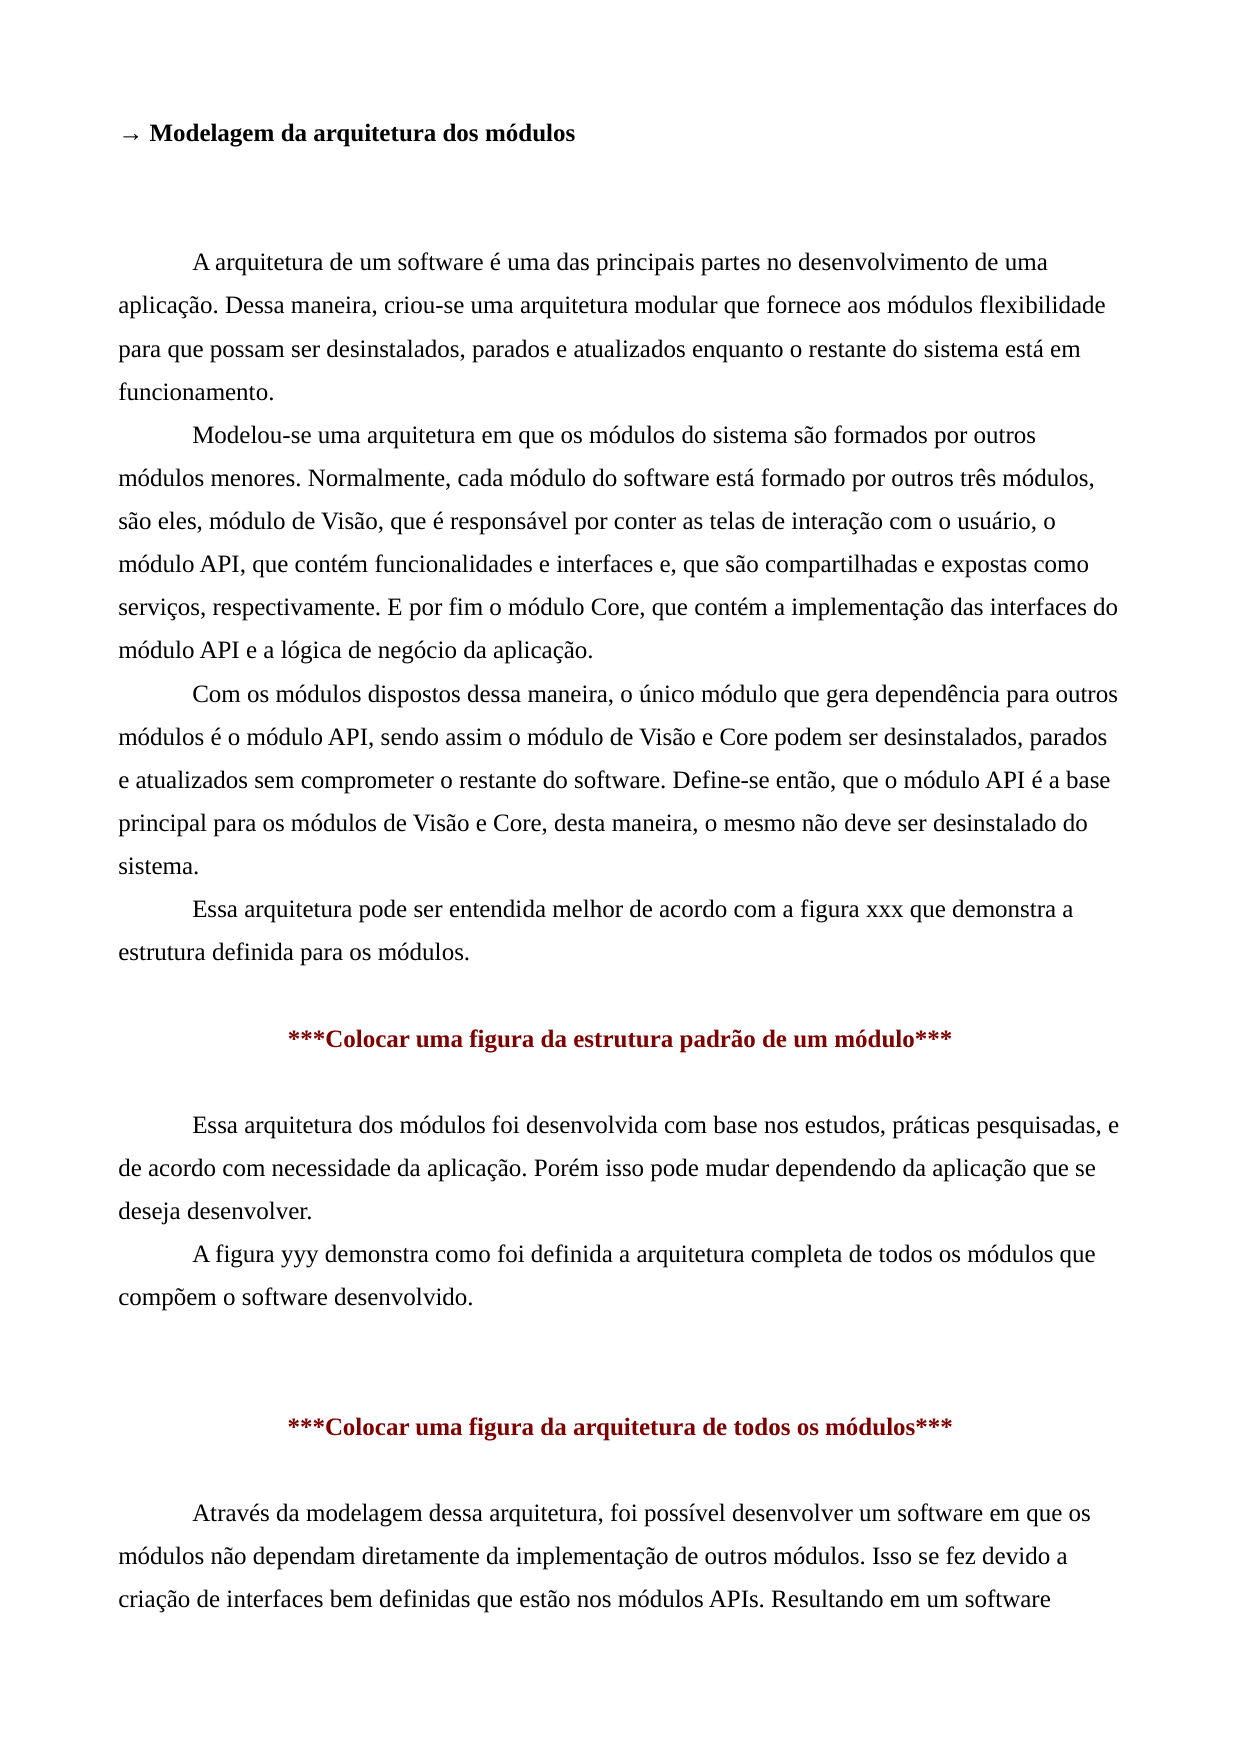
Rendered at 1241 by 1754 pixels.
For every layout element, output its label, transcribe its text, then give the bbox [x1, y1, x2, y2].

text ***Colocar uma figura da arquitetura de todos os módulos*** [118, 1412, 1122, 1441]
text Com os módulos dispostos dessa maneira, o único módulo que gera dependência para outros módulos é o módulo API, sendo assim o módulo de Visão e Core podem ser desinstalados, parados e atualizados sem comprometer o restante do software. Define-se então, que o módulo API é a base principal para os módulos de Visão e Core, desta maneira, o mesmo não deve ser desinstalado do sistema. [118, 679, 1122, 880]
text Essa arquitetura dos módulos foi desenvolvida com base nos estudos, práticas pesquisadas, e de acordo com necessidade da aplicação. Porém isso pode mudar dependendo da aplicação que se deseja desenvolver. [118, 1110, 1122, 1225]
text ***Colocar uma figura da estrutura padrão de um módulo*** [118, 1024, 1122, 1052]
text A figura yyy demonstra como foi definida a arquitetura completa de todos os módulos que compõem o software desenvolvido. [118, 1239, 1122, 1311]
text Modelou-se uma arquitetura em que os módulos do sistema são formados por outros módulos menores. Normalmente, cada módulo do software está formado por outros três módulos, são eles, módulo de Visão, que é responsável por conter as telas de interação com o usuário, o módulo API, que contém funcionalidades e interfaces e, que são compartilhadas e expostas como serviços, respectivamente. E por fim o módulo Core, que contém a implementação das interfaces do módulo API e a lógica de negócio da aplicação. [118, 420, 1122, 664]
text Através da modelagem dessa arquitetura, foi possível desenvolver um software em que os módulos não dependam diretamente da implementação de outros módulos. Isso se fez devido a criação de interfaces bem definidas que estão nos módulos APIs. Resultando em um software [118, 1498, 1122, 1613]
text Essa arquitetura pode ser entendida melhor de acordo com a figura xxx que demonstra a estrutura definida para os módulos. [118, 894, 1122, 966]
text A arquitetura de um software é uma das principais partes no desenvolvimento de uma aplicação. Dessa maneira, criou-se uma arquitetura modular que fornece aos módulos flexibilidade para que possam ser desinstalados, parados e atualizados enquanto o restante do sistema está em funcionamento. [118, 247, 1122, 406]
text → Modelagem da arquitetura dos módulos [118, 118, 1122, 147]
